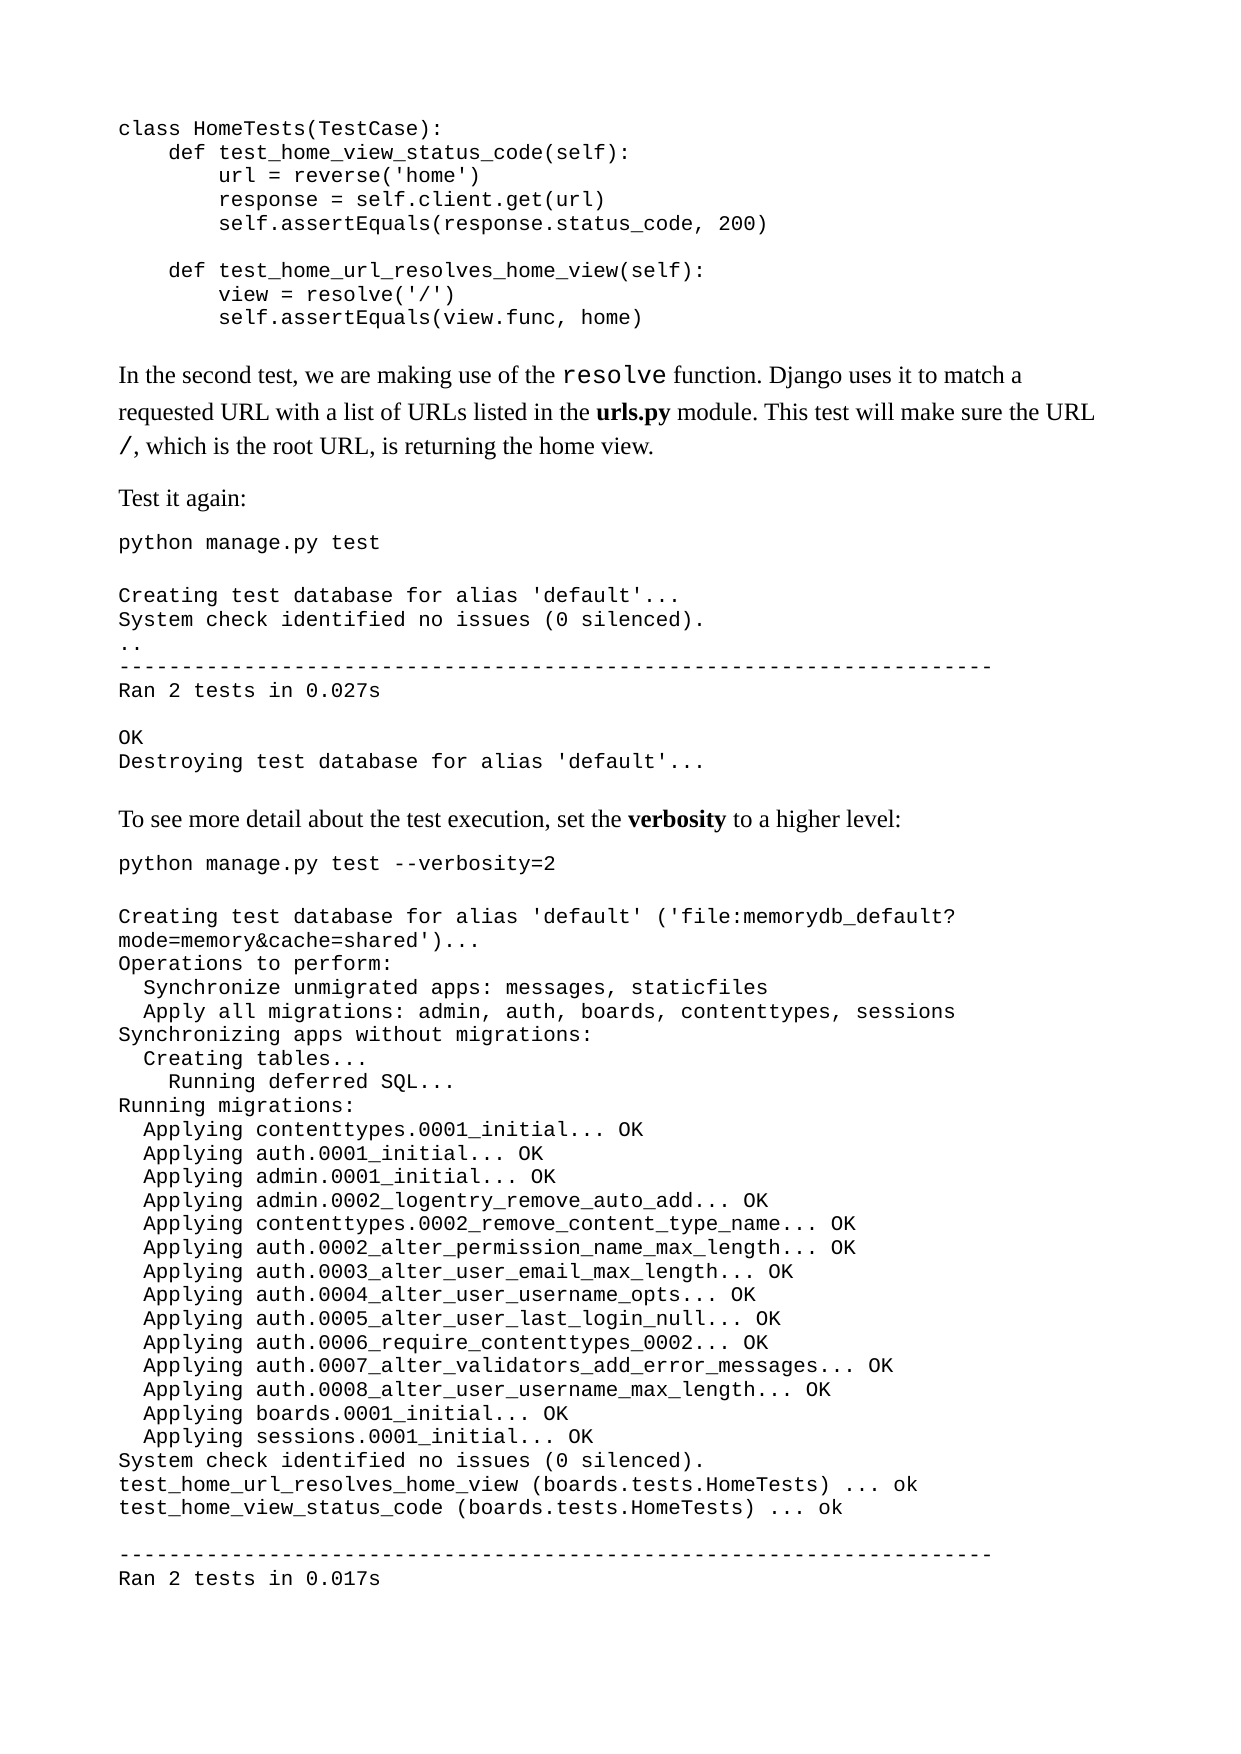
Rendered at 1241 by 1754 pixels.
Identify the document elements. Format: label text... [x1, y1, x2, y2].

text Applying sessions.0001_initial... OK [118, 1426, 1122, 1450]
text Apply all migrations: admin, auth, boards, contenttypes, sessions [118, 1001, 1122, 1024]
text Applying auth.0005_alter_user_last_login_null... OK [118, 1308, 1122, 1332]
text Applying boards.0001_initial... OK [118, 1403, 1122, 1426]
text System check identified no issues (0 silenced). [118, 609, 1122, 632]
text test_home_view_status_code (boards.tests.HomeTests) ... ok [118, 1497, 1122, 1521]
text response = self.client.get(url) [118, 189, 1122, 213]
text System check identified no issues (0 silenced). [118, 1450, 1122, 1473]
text Applying admin.0001_initial... OK [118, 1166, 1122, 1190]
text self.assertEquals(response.status_code, 200) [118, 213, 1122, 236]
text To see more detail about the test execution, set the verbosity to a higher level: [118, 804, 1122, 833]
text Destroying test database for alias 'default'... [118, 751, 1122, 774]
text Applying auth.0007_alter_validators_add_error_messages... OK [118, 1355, 1122, 1379]
text Creating test database for alias 'default' ('file:memorydb_default?mode=memory&cache=shared')... [118, 906, 1122, 953]
text Applying admin.0002_logentry_remove_auto_add... OK [118, 1190, 1122, 1213]
text Applying contenttypes.0002_remove_content_type_name... OK [118, 1213, 1122, 1237]
text Creating test database for alias 'default'... [118, 585, 1122, 609]
text Ran 2 tests in 0.017s [118, 1568, 1122, 1592]
text python manage.py test [118, 532, 1122, 556]
text def test_home_view_status_code(self): [118, 142, 1122, 165]
text Applying auth.0004_alter_user_username_opts... OK [118, 1284, 1122, 1308]
text Running migrations: [118, 1095, 1122, 1119]
text python manage.py test --verbosity=2 [118, 853, 1122, 877]
text def test_home_url_resolves_home_view(self): [118, 260, 1122, 284]
text Ran 2 tests in 0.027s [118, 680, 1122, 703]
text In the second test, we are making use of the resolve function. Django uses it to match a requested URL with a list of URLs listed in the urls.py module. This test will make sure the URL /, which is the root URL, is returning the home view. [118, 360, 1122, 462]
text .. [118, 632, 1122, 656]
text view = resolve('/') [118, 284, 1122, 307]
text self.assertEquals(view.func, home) [118, 307, 1122, 331]
text Creating tables... [118, 1048, 1122, 1072]
text ---------------------------------------------------------------------- [118, 1544, 1122, 1568]
text class HomeTests(TestCase): [118, 118, 1122, 142]
text Applying auth.0006_require_contenttypes_0002... OK [118, 1332, 1122, 1355]
text Test it again: [118, 483, 1122, 512]
text Synchronizing apps without migrations: [118, 1024, 1122, 1048]
text Applying auth.0003_alter_user_email_max_length... OK [118, 1261, 1122, 1284]
text Synchronize unmigrated apps: messages, staticfiles [118, 977, 1122, 1001]
text ---------------------------------------------------------------------- [118, 656, 1122, 680]
text Applying auth.0001_initial... OK [118, 1142, 1122, 1166]
text test_home_url_resolves_home_view (boards.tests.HomeTests) ... ok [118, 1473, 1122, 1497]
text OK [118, 727, 1122, 751]
text Running deferred SQL... [118, 1072, 1122, 1095]
text Applying contenttypes.0001_initial... OK [118, 1119, 1122, 1142]
text Applying auth.0002_alter_permission_name_max_length... OK [118, 1237, 1122, 1261]
text Applying auth.0008_alter_user_username_max_length... OK [118, 1379, 1122, 1403]
text url = reverse('home') [118, 165, 1122, 189]
text Operations to perform: [118, 953, 1122, 977]
